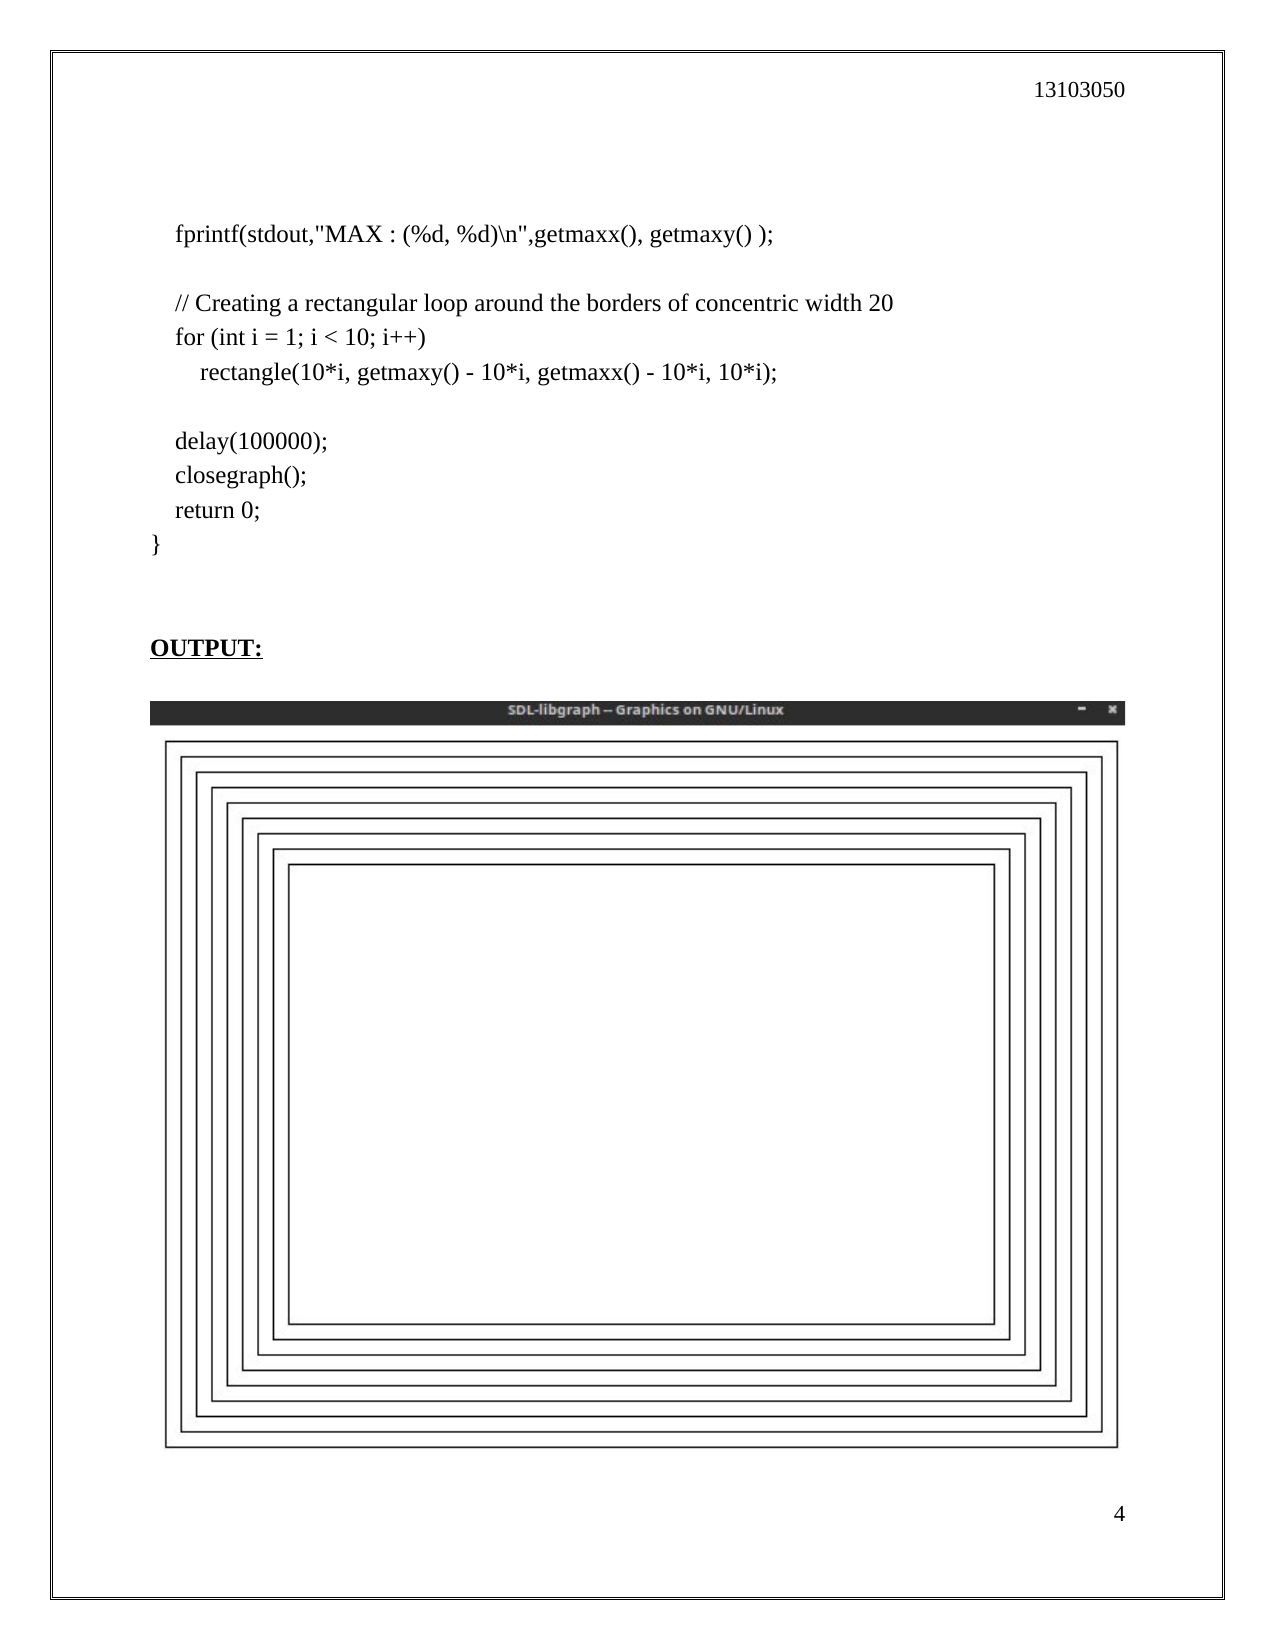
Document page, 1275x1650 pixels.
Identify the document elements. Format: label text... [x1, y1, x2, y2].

picture [150, 701, 1125, 1456]
text delay(100000); [150, 426, 1125, 454]
text fprintf(stdout,"MAX : (%d, %d)\n",getmaxx(), getmaxy() ); [150, 219, 1125, 248]
text // Creating a rectangular loop around the borders of concentric width 20 [150, 288, 1125, 317]
text for (int i = 1; i < 10; i++) [150, 322, 1125, 351]
text closegraph(); [150, 460, 1125, 489]
text return 0; [150, 495, 1125, 523]
text OUTPUT: [150, 633, 1125, 661]
text rectangle(10*i, getmaxy() - 10*i, getmaxx() - 10*i, 10*i); [150, 357, 1125, 386]
text } [150, 529, 1125, 558]
